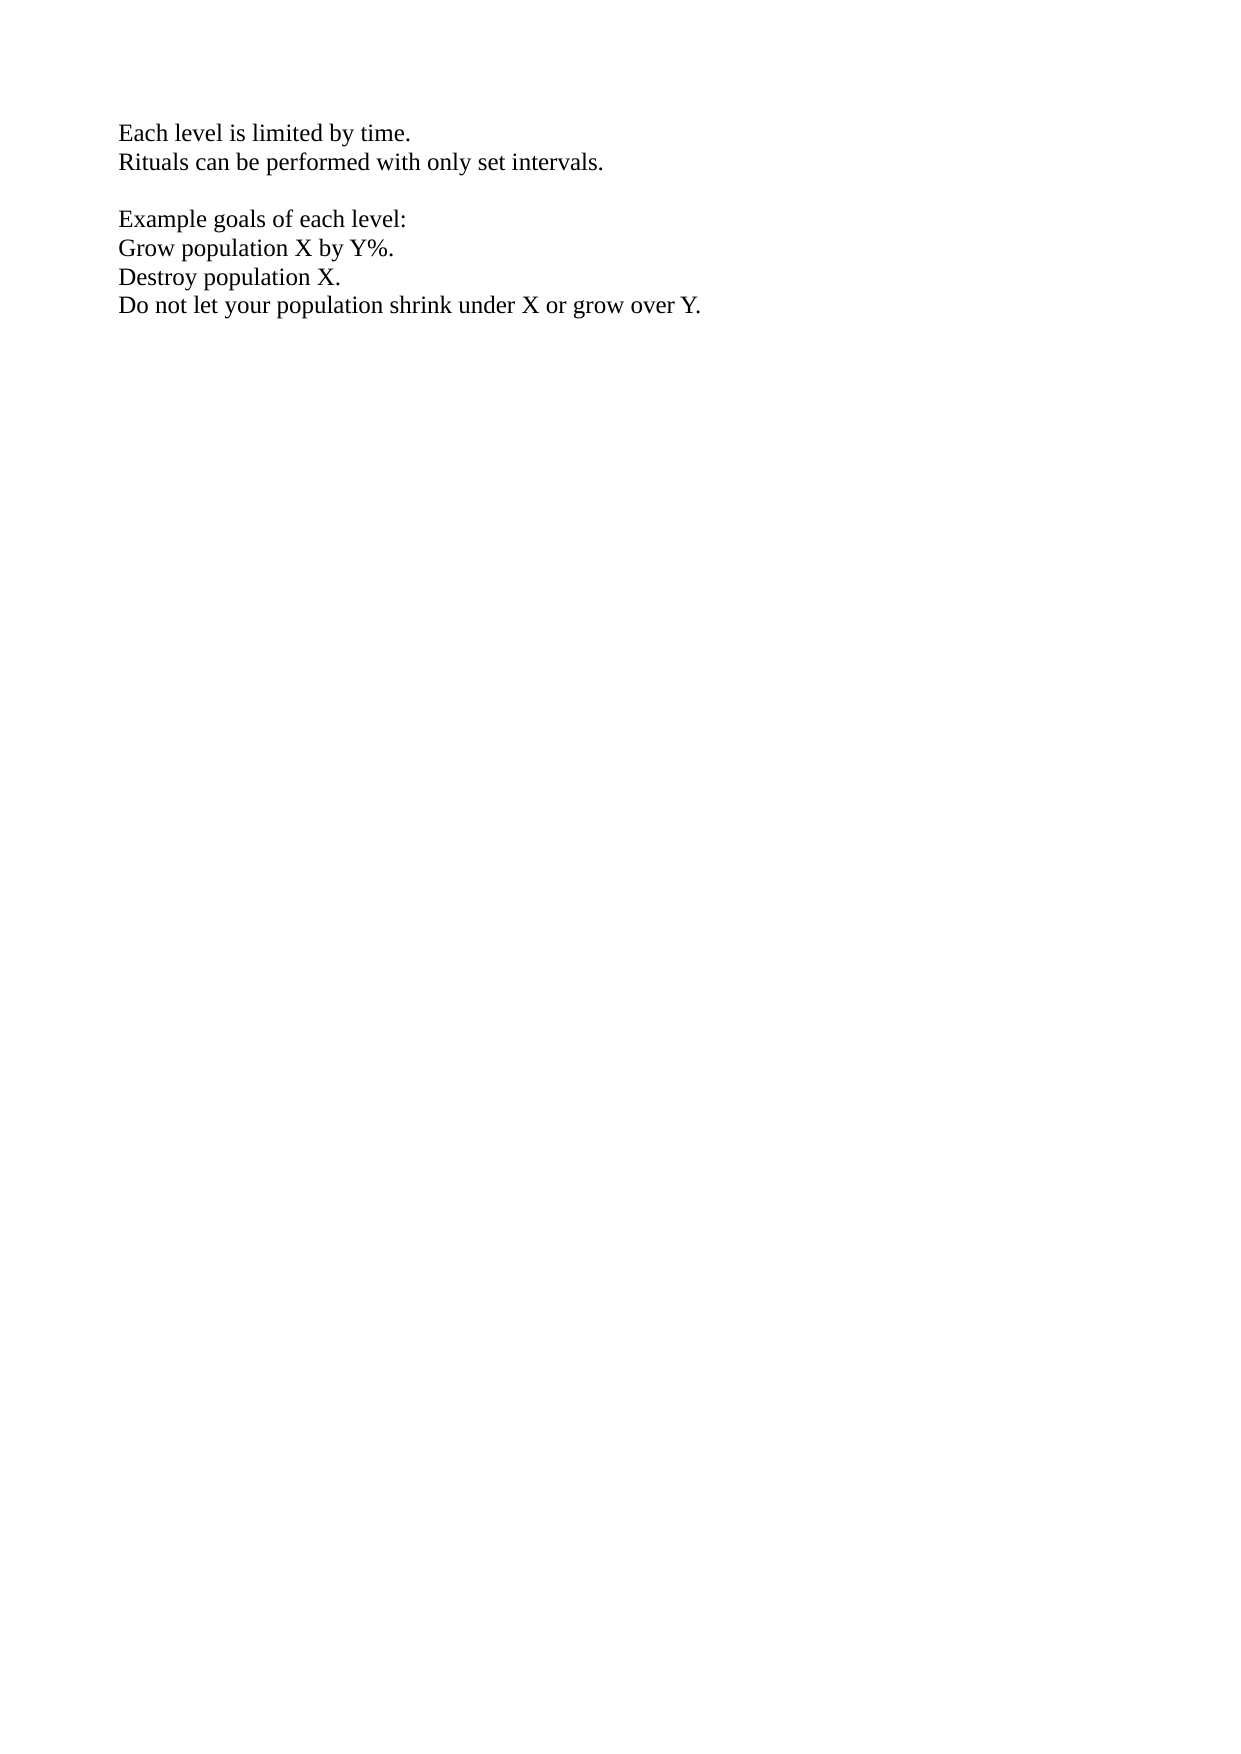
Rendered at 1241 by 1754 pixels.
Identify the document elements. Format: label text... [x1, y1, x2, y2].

text Grow population X by Y%. [118, 233, 1122, 262]
text Destroy population X. [118, 262, 1122, 291]
text Rituals can be performed with only set intervals. [118, 147, 1122, 176]
text Example goals of each level: [118, 204, 1122, 233]
text Do not let your population shrink under X or grow over Y. [118, 291, 1122, 319]
text Each level is limited by time. [118, 118, 1122, 147]
